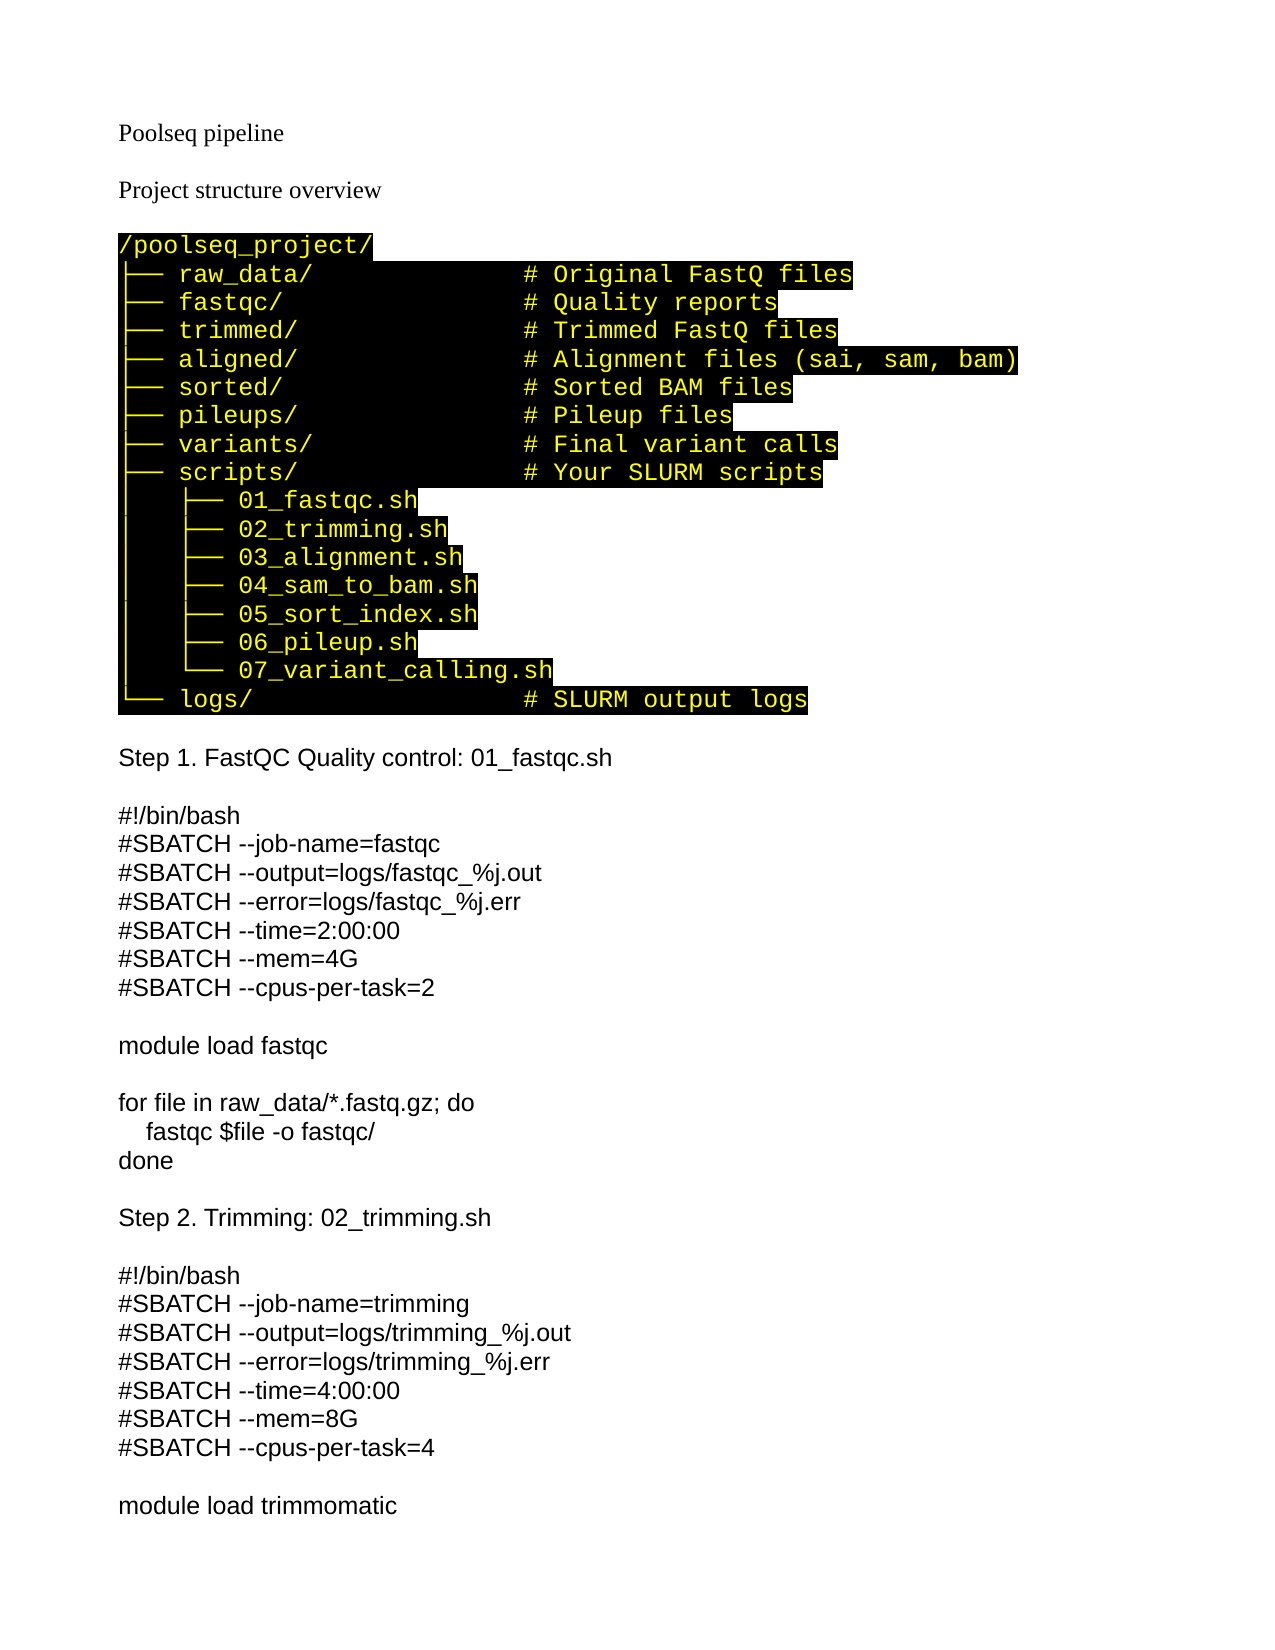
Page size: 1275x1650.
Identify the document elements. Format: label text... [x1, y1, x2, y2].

text for file in raw_data/*.fastq.gz; do [118, 1088, 1157, 1117]
text │ ├── 04_sam_to_bam.sh [126, 573, 185, 601]
text #SBATCH --output=logs/trimming_%j.out [118, 1318, 1157, 1347]
text Step 1. FastQC Quality control: 01_fastqc.sh [118, 743, 1157, 772]
text │ ├── 06_pileup.sh [186, 630, 1157, 658]
text │ ├── 01_fastqc.sh [126, 488, 185, 516]
text module load fastqc [118, 1031, 1157, 1059]
text │ ├── 01_fastqc.sh [186, 488, 1157, 516]
text #SBATCH --error=logs/trimming_%j.err [118, 1347, 1157, 1376]
text done [118, 1146, 1157, 1174]
text #SBATCH --cpus-per-task=2 [118, 973, 1157, 1002]
text ├── fastqc/ # Quality reports [126, 290, 1157, 318]
text └── logs/ # SLURM output logs [118, 686, 1157, 715]
text ├── raw_data/ # Original FastQ files [126, 261, 1157, 290]
text #SBATCH --job-name=trimming [118, 1289, 1157, 1318]
text #SBATCH --output=logs/fastqc_%j.out [118, 858, 1157, 887]
text ├── sorted/ # Sorted BAM files [126, 375, 1157, 403]
text │ ├── 02_trimming.sh [186, 516, 1157, 545]
text ├── aligned/ # Alignment files (sai, sam, bam) [126, 346, 1157, 375]
text #SBATCH --job-name=fastqc [118, 829, 1157, 858]
text │ ├── 05_sort_index.sh [126, 601, 185, 630]
text ├── pileups/ # Pileup files [126, 403, 1157, 431]
text /poolseq_project/ [118, 233, 1157, 261]
text │ ├── 06_pileup.sh [126, 630, 185, 658]
text module load trimmomatic [118, 1491, 1157, 1519]
text ├── variants/ # Final variant calls [126, 431, 1157, 460]
text #SBATCH --time=4:00:00 [118, 1376, 1157, 1404]
text #SBATCH --mem=4G [118, 944, 1157, 973]
text #SBATCH --cpus-per-task=4 [118, 1433, 1157, 1462]
text fastqc $file -o fastqc/ [118, 1117, 1157, 1146]
text #!/bin/bash [118, 801, 1157, 829]
text │ ├── 04_sam_to_bam.sh [186, 573, 1157, 601]
text #SBATCH --error=logs/fastqc_%j.err [118, 887, 1157, 916]
text ├── scripts/ # Your SLURM scripts [126, 460, 1157, 488]
text #!/bin/bash [118, 1261, 1157, 1289]
text Step 2. Trimming: 02_trimming.sh [118, 1203, 1157, 1232]
text ├── trimmed/ # Trimmed FastQ files [126, 318, 1157, 346]
text #SBATCH --mem=8G [118, 1404, 1157, 1433]
text │ ├── 03_alignment.sh [126, 545, 185, 573]
text │ ├── 02_trimming.sh [126, 516, 185, 545]
text │ └── 07_variant_calling.sh [126, 658, 1157, 686]
text │ ├── 03_alignment.sh [186, 545, 1157, 573]
text Project structure overview [118, 176, 1157, 204]
text │ ├── 05_sort_index.sh [186, 601, 1157, 630]
text #SBATCH --time=2:00:00 [118, 916, 1157, 944]
text Poolseq pipeline [118, 118, 1157, 147]
